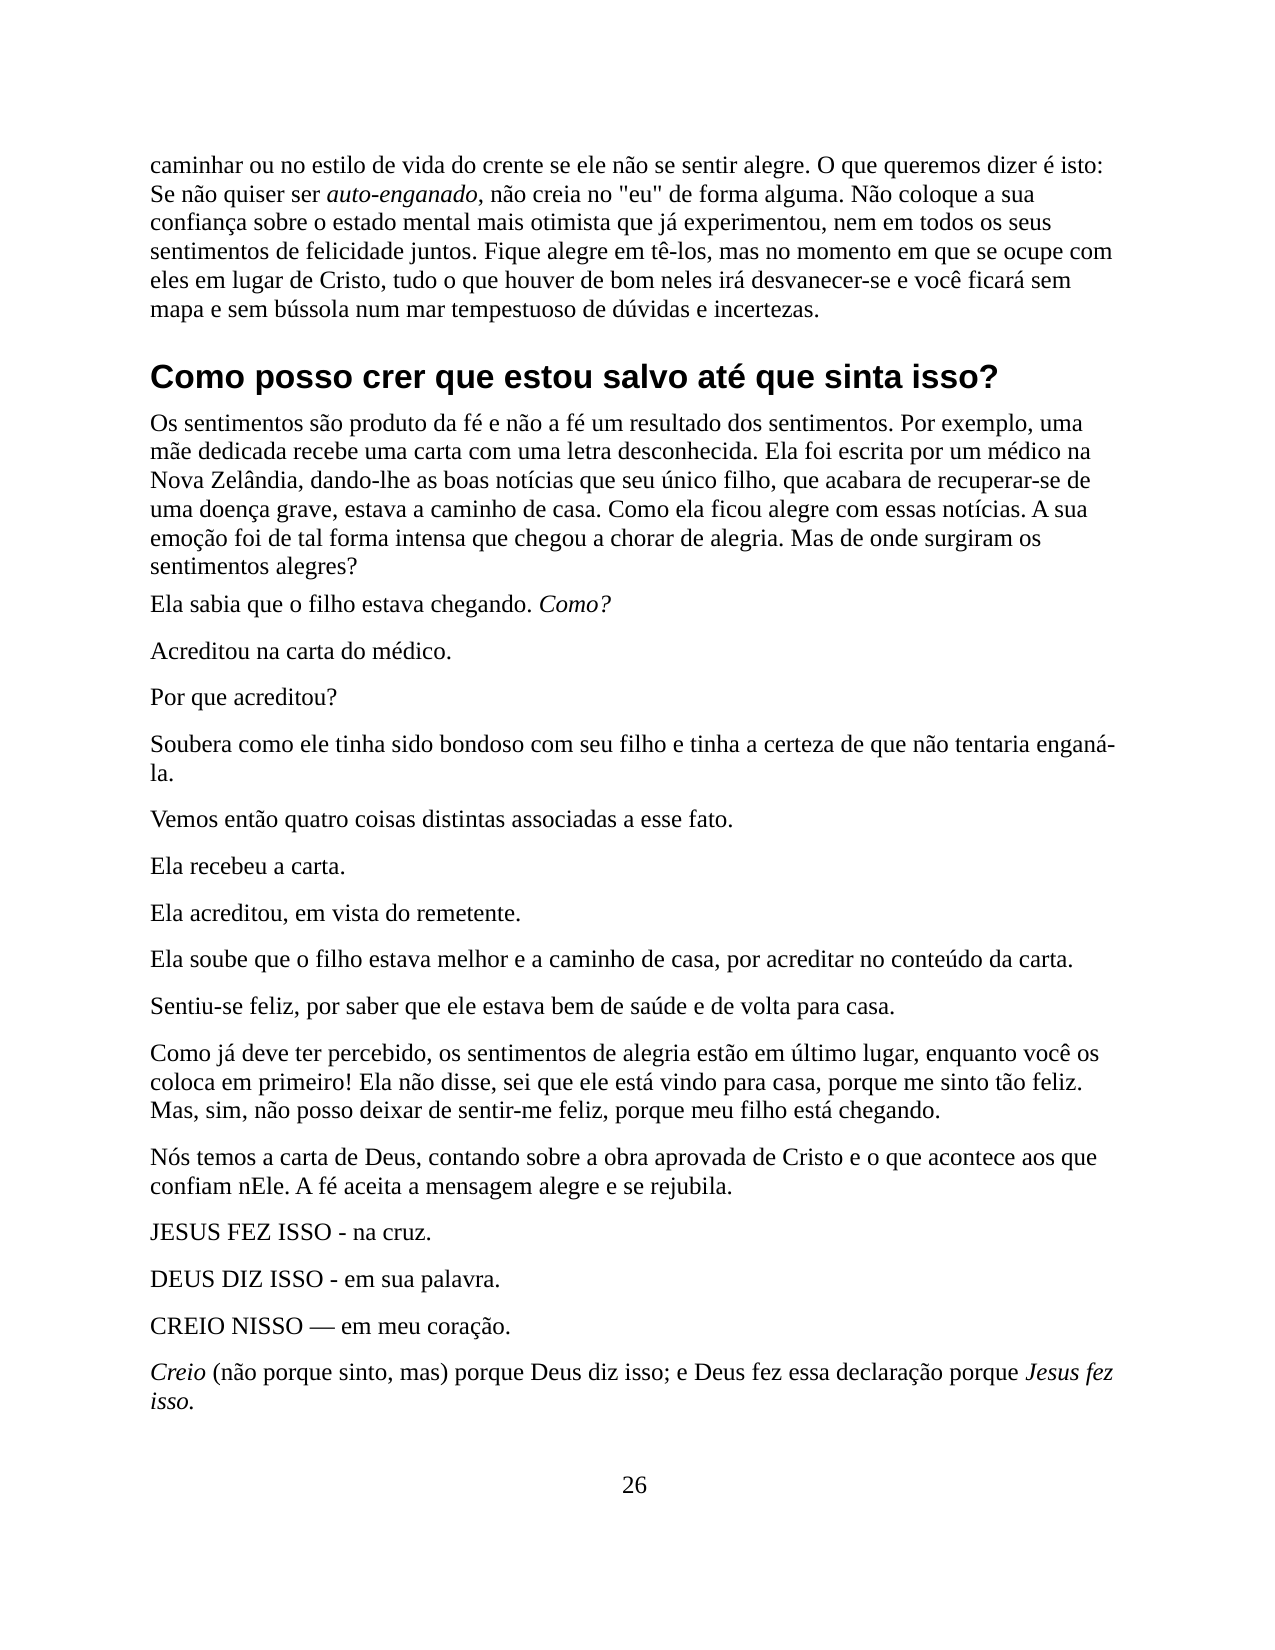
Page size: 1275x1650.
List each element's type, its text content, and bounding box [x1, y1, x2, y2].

text Sentiu-se feliz, por saber que ele estava bem de saúde e de volta para casa. [150, 991, 1125, 1020]
text caminhar ou no estilo de vida do crente se ele não se sentir alegre. O que queremos dizer é isto: Se não quiser ser auto-enganado, não creia no "eu" de forma alguma. Não coloque a sua confiança sobre o estado mental mais otimista que já experimentou, nem em todos os seus sentimentos de felicidade juntos. Fique alegre em tê-los, mas no momento em que se ocupe com eles em lugar de Cristo, tudo o que houver de bom neles irá desvanecer-se e você ficará sem mapa e sem bússola num mar tempestuoso de dúvidas e incertezas. [150, 150, 1125, 322]
text CREIO NISSO — em meu coração. [150, 1311, 1125, 1339]
text Ela recebeu a carta. [150, 851, 1125, 880]
text Acreditou na carta do médico. [150, 636, 1125, 664]
subtitle Como posso crer que estou salvo até que sinta isso? [150, 356, 1125, 395]
text Os sentimentos são produto da fé e não a fé um resultado dos sentimentos. Por exemplo, uma mãe dedicada recebe uma carta com uma letra desconhecida. Ela foi escrita por um médico na Nova Zelândia, dando-lhe as boas notícias que seu único filho, que acabara de recuperar-se de uma doença grave, estava a caminho de casa. Como ela ficou alegre com essas notícias. A sua emoção foi de tal forma intensa que chegou a chorar de alegria. Mas de onde surgiram os sentimentos alegres? [150, 408, 1125, 580]
text Por que acreditou? [150, 682, 1125, 711]
text Ela sabia que o filho estava chegando. Como? [150, 589, 1125, 618]
text Creio (não porque sinto, mas) porque Deus diz isso; e Deus fez essa declaração porque Jesus fez isso. [150, 1357, 1125, 1415]
text Ela acreditou, em vista do remetente. [150, 898, 1125, 927]
text Ela soube que o filho estava melhor e a caminho de casa, por acreditar no conteúdo da carta. [150, 944, 1125, 973]
text DEUS DIZ ISSO - em sua palavra. [150, 1264, 1125, 1293]
text Como já deve ter percebido, os sentimentos de alegria estão em último lugar, enquanto você os coloca em primeiro! Ela não disse, sei que ele está vindo para casa, porque me sinto tão feliz. Mas, sim, não posso deixar de sentir-me feliz, porque meu filho está chegando. [150, 1038, 1125, 1124]
text JESUS FEZ ISSO - na cruz. [150, 1217, 1125, 1246]
text Nós temos a carta de Deus, contando sobre a obra aprovada de Cristo e o que acontece aos que confiam nEle. A fé aceita a mensagem alegre e se rejubila. [150, 1142, 1125, 1199]
text Vemos então quatro coisas distintas associadas a esse fato. [150, 804, 1125, 833]
text Soubera como ele tinha sido bondoso com seu filho e tinha a certeza de que não tentaria enganá-la. [150, 729, 1125, 787]
